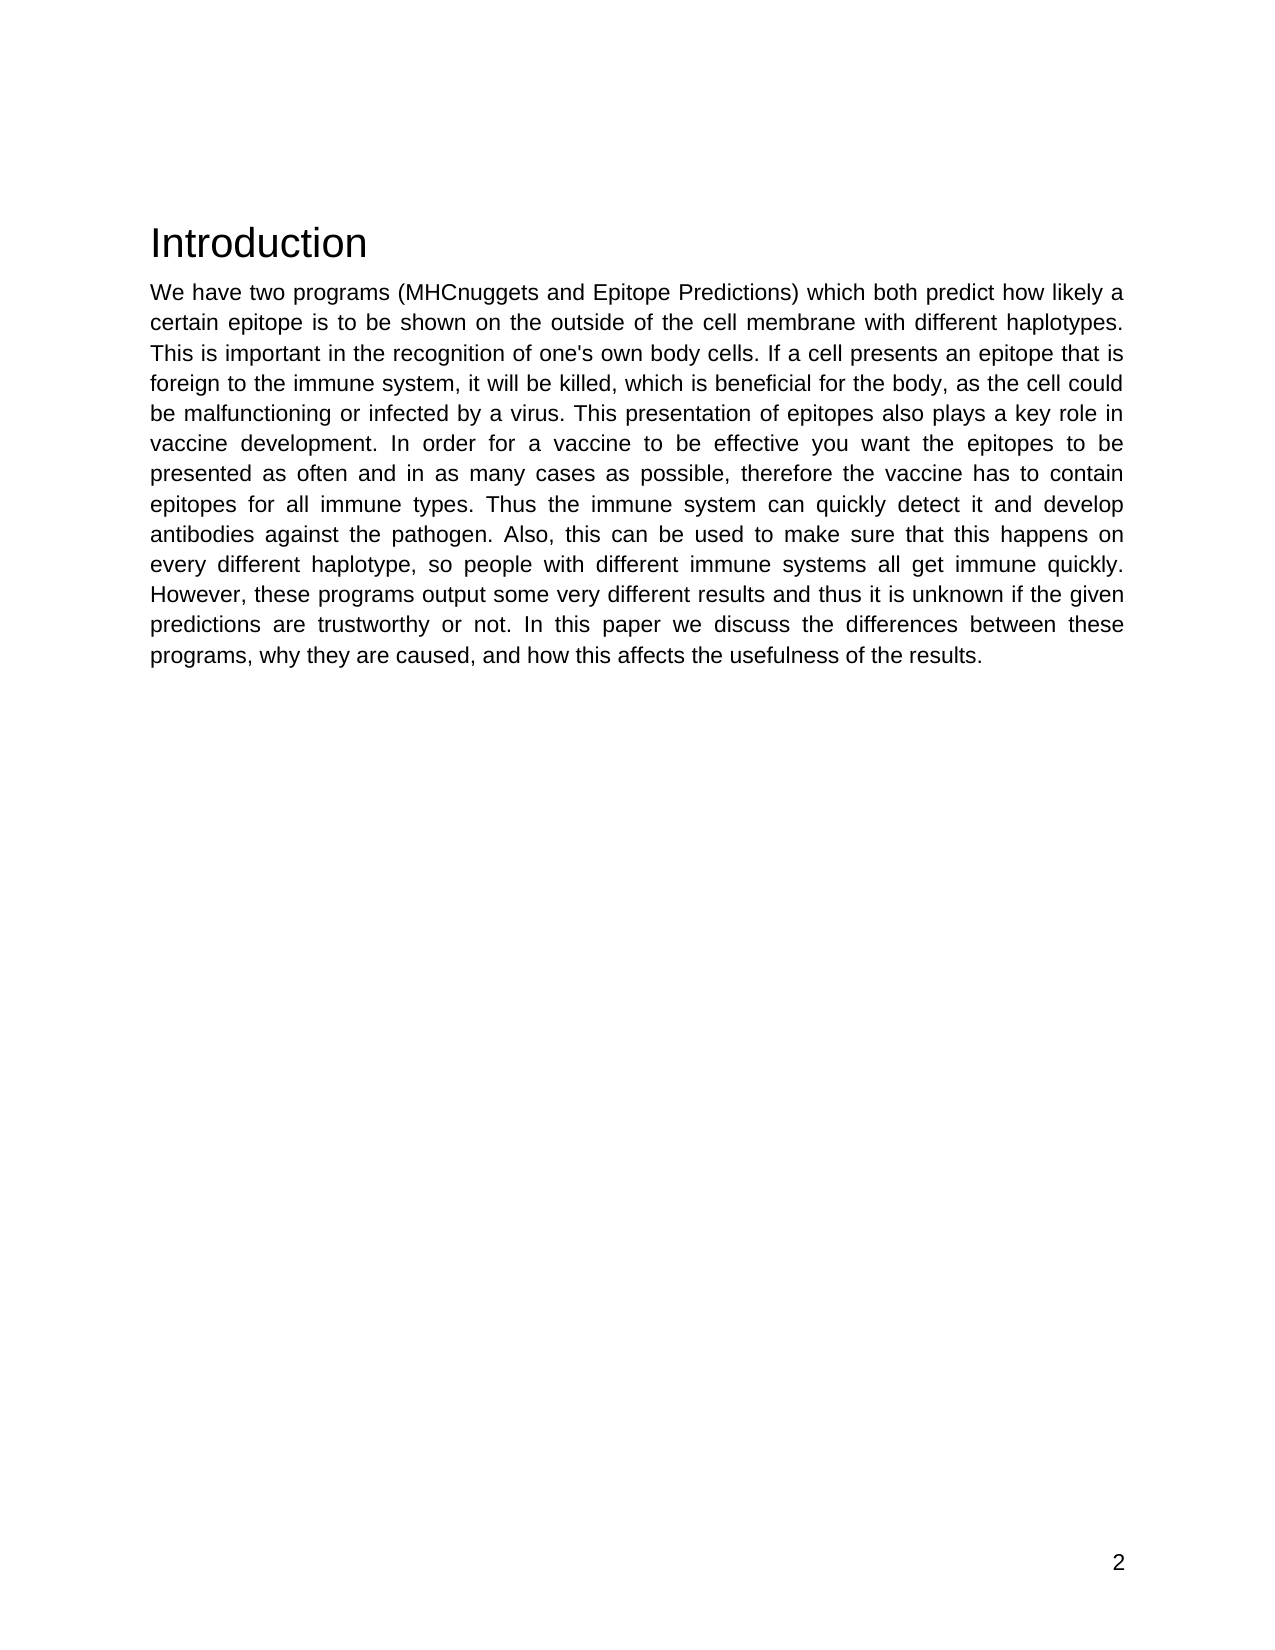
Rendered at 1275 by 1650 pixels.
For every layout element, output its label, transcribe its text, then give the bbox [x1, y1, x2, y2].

text We have two programs (MHCnuggets and Epitope Predictions) which both predict how likely a certain epitope is to be shown on the outside of the cell membrane with different haplotypes. This is important in the recognition of one's own body cells. If a cell presents an epitope that is foreign to the immune system, it will be killed, which is beneficial for the body, as the cell could be malfunctioning or infected by a virus. This presentation of epitopes also plays a key role in vaccine development. In order for a vaccine to be effective you want the epitopes to be presented as often and in as many cases as possible, therefore the vaccine has to contain epitopes for all immune types. Thus the immune system can quickly detect it and develop antibodies against the pathogen. Also, this can be used to make sure that this happens on every different haplotype, so people with different immune systems all get immune quickly. However, these programs output some very different results and thus it is unknown if the given predictions are trustworthy or not. In this paper we discuss the differences between these programs, why they are caused, and how this affects the usefulness of the results. [150, 279, 1125, 668]
subtitle Introduction [150, 219, 1125, 267]
